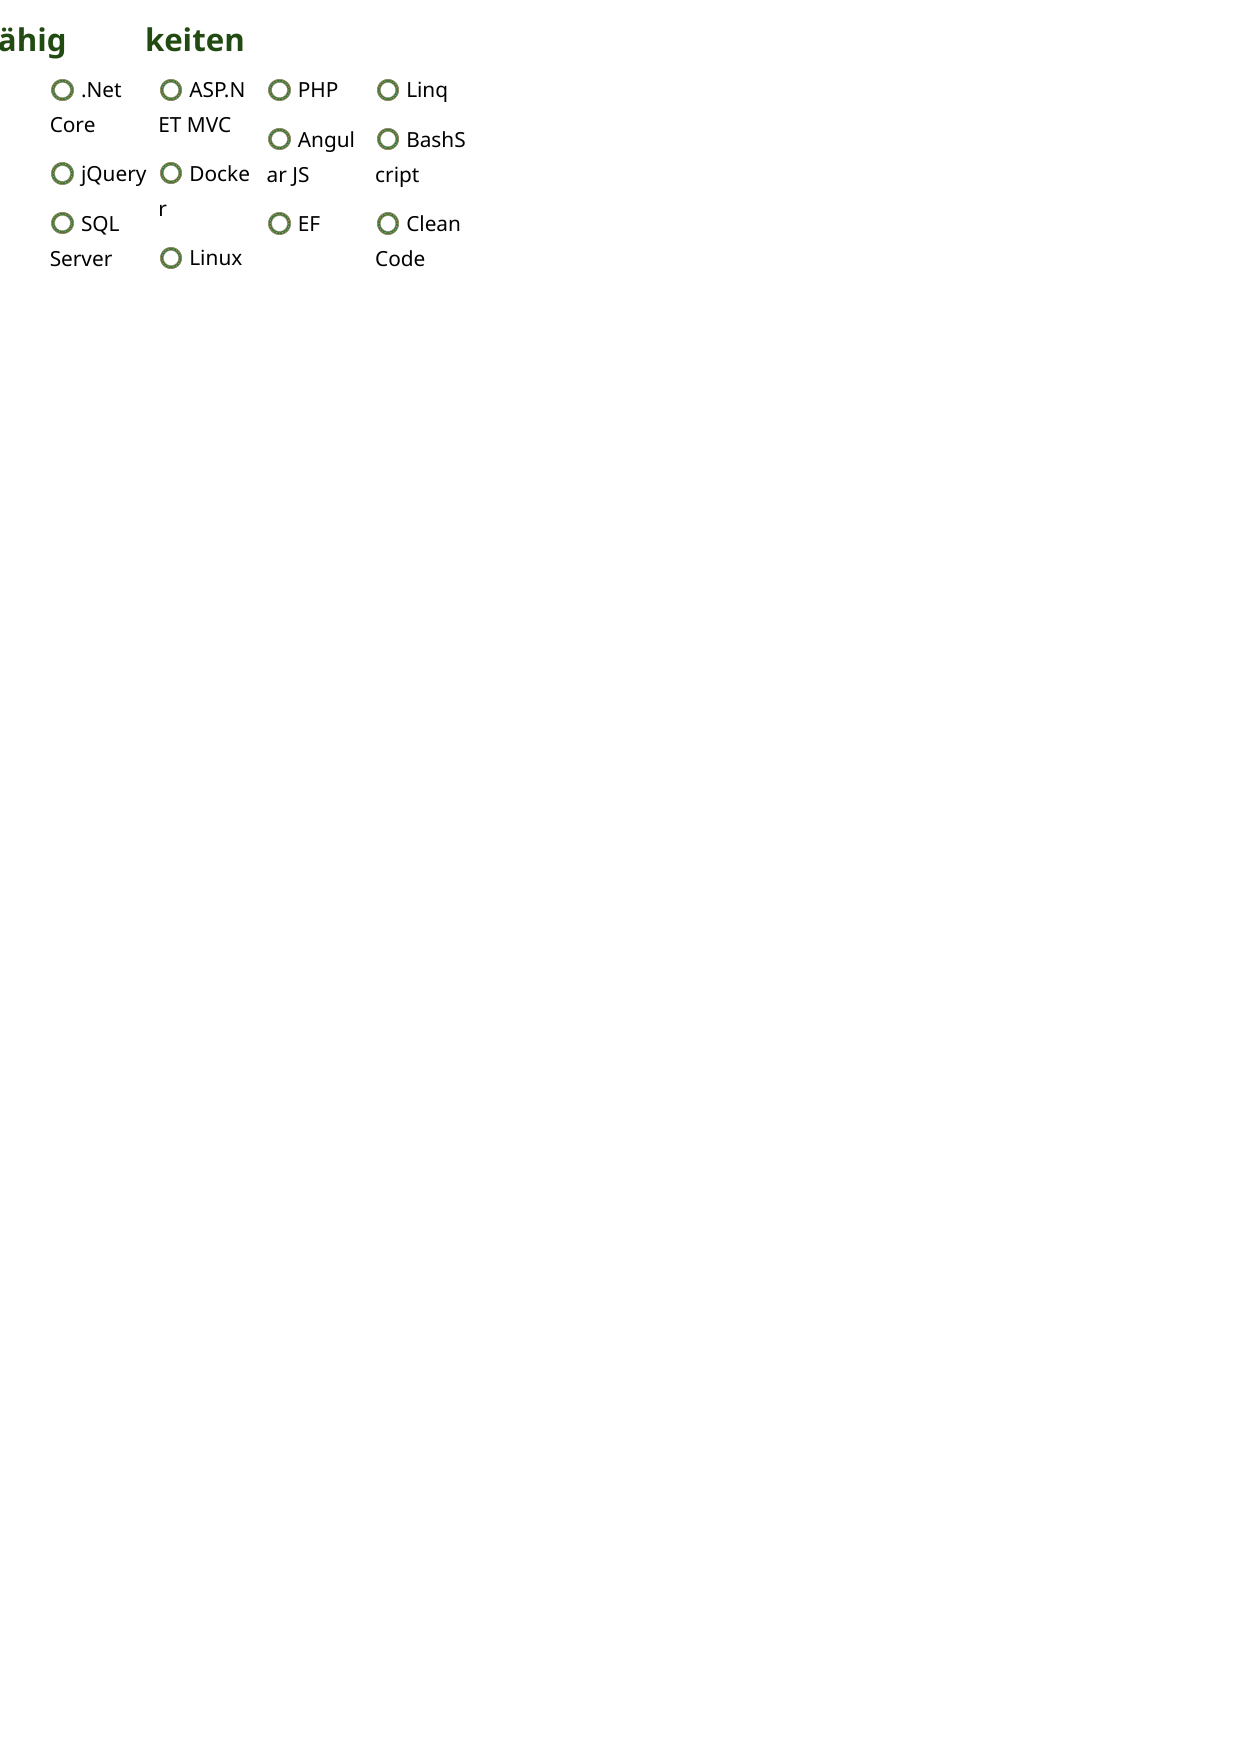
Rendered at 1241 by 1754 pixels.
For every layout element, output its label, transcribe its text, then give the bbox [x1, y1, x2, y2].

list SQL Server [49, 209, 146, 273]
list jQuery [49, 159, 146, 189]
picture [50, 161, 75, 186]
list Docker [158, 159, 255, 223]
picture [50, 78, 75, 102]
picture [159, 78, 183, 102]
list Angular JS [266, 125, 363, 189]
picture [376, 78, 400, 102]
subtitle Fähigkeiten [38, 15, 472, 63]
list Linq [375, 75, 472, 105]
list PHP [266, 75, 363, 105]
picture [50, 211, 75, 235]
picture [376, 127, 400, 151]
list Linux [158, 243, 255, 273]
picture [159, 161, 183, 185]
picture [267, 211, 292, 236]
list BashScript [375, 125, 472, 189]
list ASP.NET MVC [158, 75, 255, 139]
picture [159, 246, 183, 270]
list EF [266, 209, 363, 239]
picture [267, 78, 292, 102]
list .Net Core [49, 75, 146, 139]
picture [376, 211, 400, 236]
list Clean Code [375, 209, 472, 273]
picture [267, 127, 292, 151]
